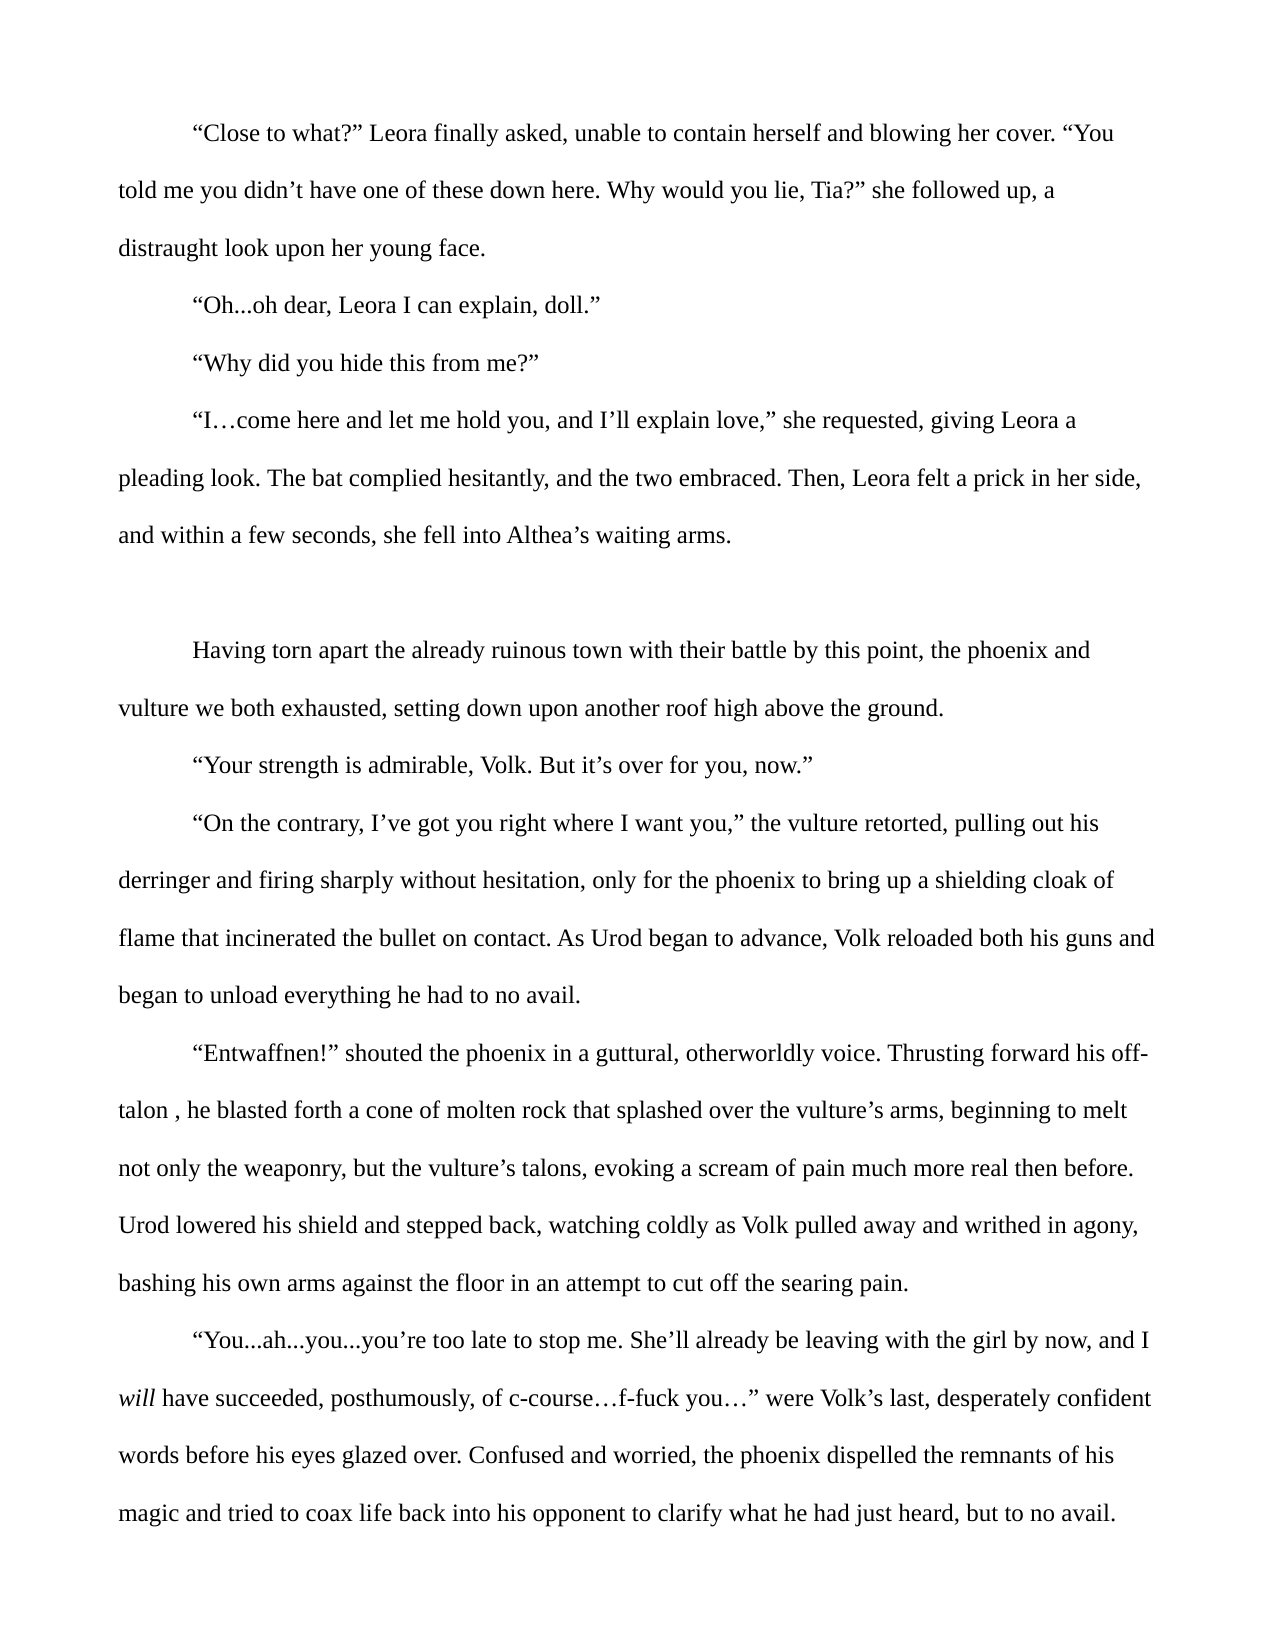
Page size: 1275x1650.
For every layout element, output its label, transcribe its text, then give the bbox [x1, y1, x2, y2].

text “Why did you hide this from me?” [118, 348, 1157, 377]
text “You...ah...you...you’re too late to stop me. She’ll already be leaving with the girl by now, and I will have succeeded, posthumously, of c-course…f-fuck you…” were Volk’s last, desperately confident words before his eyes glazed over. Confused and worried, the phoenix dispelled the remnants of his magic and tried to coax life back into his opponent to clarify what he had just heard, but to no avail. [118, 1326, 1157, 1527]
text “Entwaffnen!” shouted the phoenix in a guttural, otherworldly voice. Thrusting forward his off-talon , he blasted forth a cone of molten rock that splashed over the vulture’s arms, beginning to melt not only the weaponry, but the vulture’s talons, evoking a scream of pain much more real then before. Urod lowered his shield and stepped back, watching coldly as Volk pulled away and writhed in agony, bashing his own arms against the floor in an attempt to cut off the searing pain. [118, 1038, 1157, 1297]
text “I…come here and let me hold you, and I’ll explain love,” she requested, giving Leora a pleading look. The bat complied hesitantly, and the two embraced. Then, Leora felt a prick in her side, and within a few seconds, she fell into Althea’s waiting arms. [118, 406, 1157, 549]
text Having torn apart the already ruinous town with their battle by this point, the phoenix and vulture we both exhausted, setting down upon another roof high above the ground. [118, 636, 1157, 722]
text “Close to what?” Leora finally asked, unable to contain herself and blowing her cover. “You told me you didn’t have one of these down here. Why would you lie, Tia?” she followed up, a distraught look upon her young face. [118, 118, 1157, 262]
text “Oh...oh dear, Leora I can explain, doll.” [118, 291, 1157, 319]
text “Your strength is admirable, Volk. But it’s over for you, now.” [118, 751, 1157, 779]
text “On the contrary, I’ve got you right where I want you,” the vulture retorted, pulling out his derringer and firing sharply without hesitation, only for the phoenix to bring up a shielding cloak of flame that incinerated the bullet on contact. As Urod began to advance, Volk reloaded both his guns and began to unload everything he had to no avail. [118, 808, 1157, 1009]
